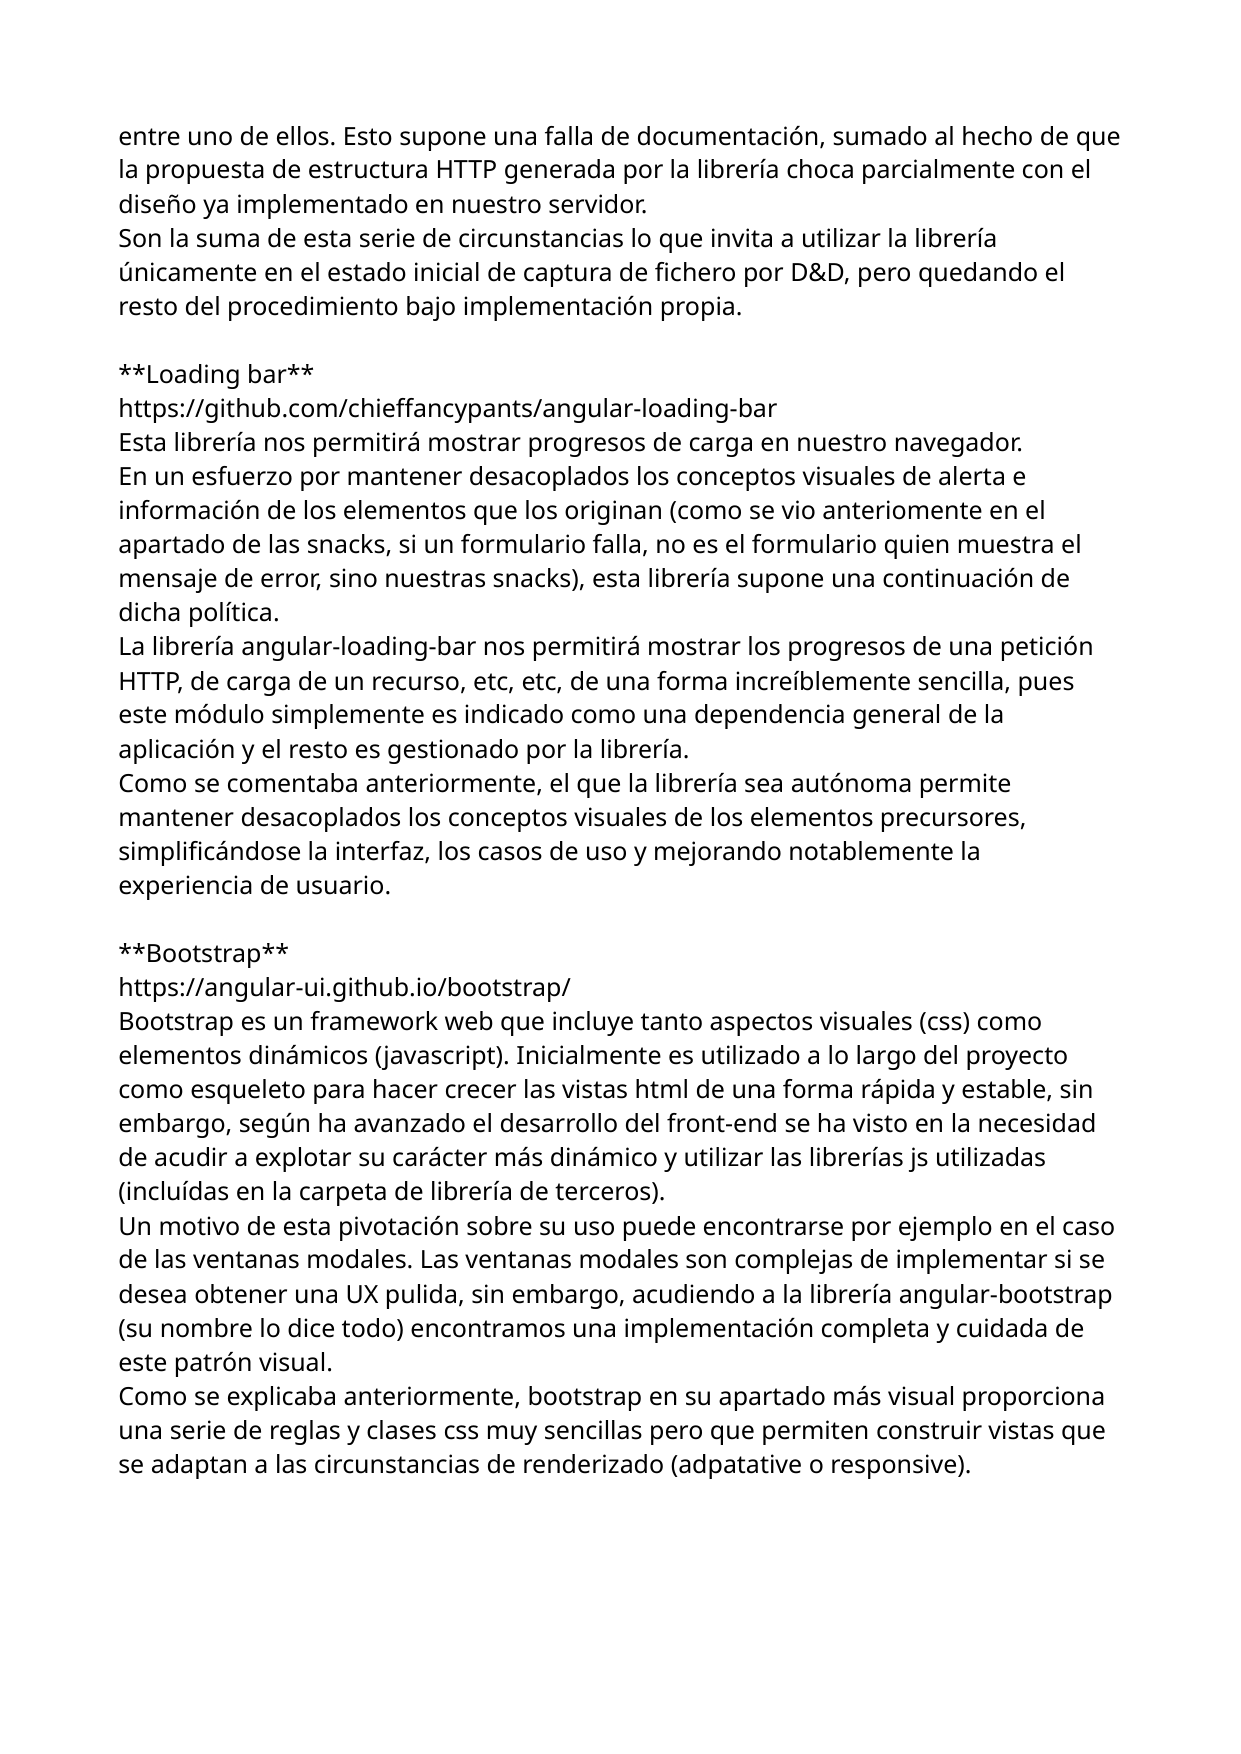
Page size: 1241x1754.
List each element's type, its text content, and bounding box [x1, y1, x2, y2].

text https://angular-ui.github.io/bootstrap/ [118, 970, 1122, 1004]
text **Loading bar** [118, 357, 1122, 391]
text En un esfuerzo por mantener desacoplados los conceptos visuales de alerta e información de los elementos que los originan (como se vio anteriomente en el apartado de las snacks, si un formulario falla, no es el formulario quien muestra el mensaje de error, sino nuestras snacks), esta librería supone una continuación de dicha política. [118, 459, 1122, 629]
text Son la suma de esta serie de circunstancias lo que invita a utilizar la librería únicamente en el estado inicial de captura de fichero por D&D, pero quedando el resto del procedimiento bajo implementación propia. [118, 220, 1122, 322]
text entre uno de ellos. Esto supone una falla de documentación, sumado al hecho de que la propuesta de estructura HTTP generada por la librería choca parcialmente con el diseño ya implementado en nuestro servidor. [118, 118, 1122, 220]
text https://github.com/chieffancypants/angular-loading-bar [118, 391, 1122, 425]
text Bootstrap es un framework web que incluye tanto aspectos visuales (css) como elementos dinámicos (javascript). Inicialmente es utilizado a lo largo del proyecto como esqueleto para hacer crecer las vistas html de una forma rápida y estable, sin embargo, según ha avanzado el desarrollo del front-end se ha visto en la necesidad de acudir a explotar su carácter más dinámico y utilizar las librerías js utilizadas (incluídas en la carpeta de librería de terceros). [118, 1004, 1122, 1208]
text Como se comentaba anteriormente, el que la librería sea autónoma permite mantener desacoplados los conceptos visuales de los elementos precursores, simplificándose la interfaz, los casos de uso y mejorando notablemente la experiencia de usuario. [118, 765, 1122, 902]
text Como se explicaba anteriormente, bootstrap en su apartado más visual proporciona una serie de reglas y clases css muy sencillas pero que permiten construir vistas que se adaptan a las circunstancias de renderizado (adpatative o responsive). [118, 1378, 1122, 1481]
text Esta librería nos permitirá mostrar progresos de carga en nuestro navegador. [118, 425, 1122, 459]
text **Bootstrap** [118, 936, 1122, 970]
text La librería angular-loading-bar nos permitirá mostrar los progresos de una petición HTTP, de carga de un recurso, etc, etc, de una forma increíblemente sencilla, pues este módulo simplemente es indicado como una dependencia general de la aplicación y el resto es gestionado por la librería. [118, 629, 1122, 765]
text Un motivo de esta pivotación sobre su uso puede encontrarse por ejemplo en el caso de las ventanas modales. Las ventanas modales son complejas de implementar si se desea obtener una UX pulida, sin embargo, acudiendo a la librería angular-bootstrap (su nombre lo dice todo) encontramos una implementación completa y cuidada de este patrón visual. [118, 1208, 1122, 1378]
